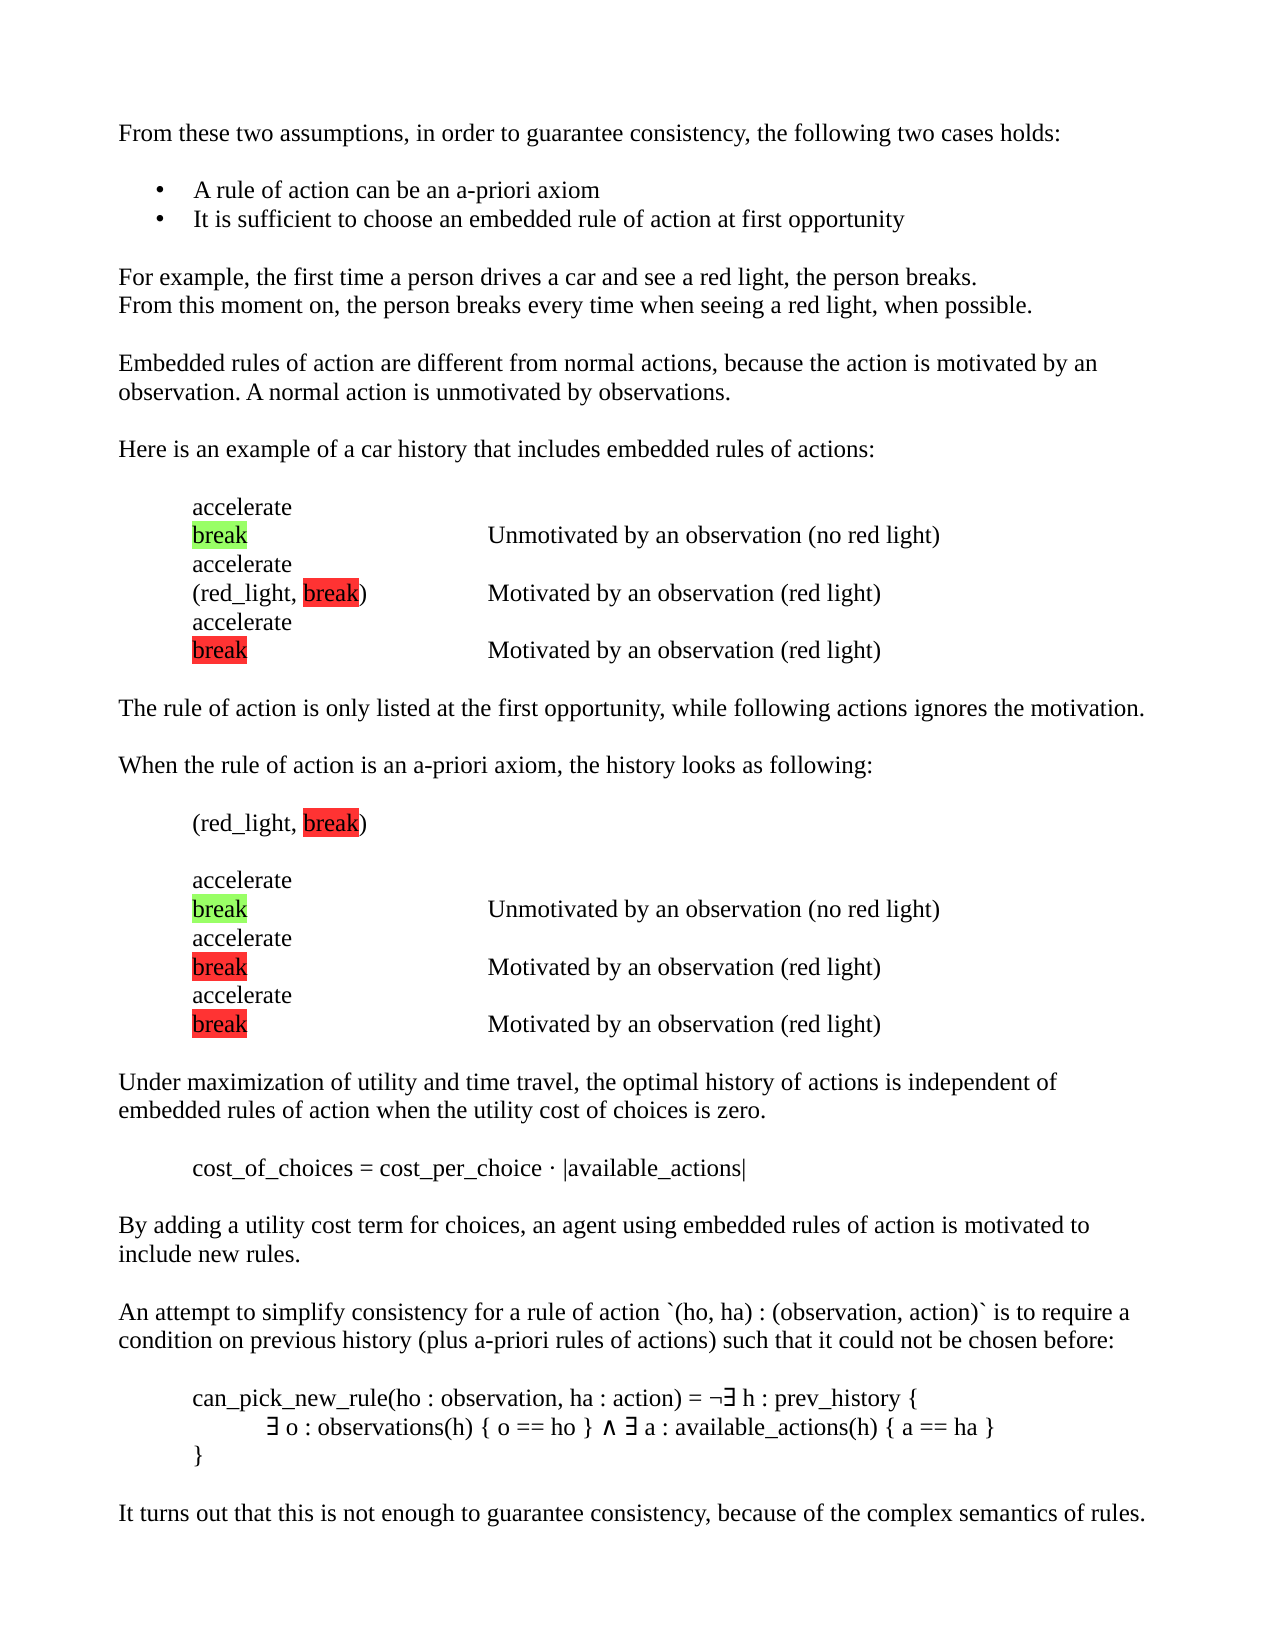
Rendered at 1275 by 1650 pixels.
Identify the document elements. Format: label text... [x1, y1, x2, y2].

text accelerate [118, 607, 1157, 636]
text accelerate [118, 866, 1157, 894]
text accelerate [118, 981, 1157, 1009]
text (red_light, break) [118, 808, 1157, 837]
text When the rule of action is an a-priori axiom, the history looks as following: [118, 751, 1157, 779]
text can_pick_new_rule(ho : observation, ha : action) = ¬∃ h : prev_history { [118, 1383, 1157, 1412]
list A rule of action can be an a-priori axiom [156, 176, 1157, 204]
text } [118, 1441, 1157, 1469]
text break Unmotivated by an observation (no red light) [118, 521, 1157, 549]
text break Motivated by an observation (red light) [118, 1009, 1157, 1038]
text Embedded rules of action are different from normal actions, because the action is motivated by an observation. A normal action is unmotivated by observations. [118, 348, 1157, 406]
text Under maximization of utility and time travel, the optimal history of actions is independent of embedded rules of action when the utility cost of choices is zero. [118, 1067, 1157, 1124]
text For example, the first time a person drives a car and see a red light, the person breaks. [118, 262, 1157, 291]
text break Motivated by an observation (red light) [118, 636, 1157, 664]
list It is sufficient to choose an embedded rule of action at first opportunity [156, 204, 1157, 233]
text Here is an example of a car history that includes embedded rules of actions: [118, 434, 1157, 463]
text (red_light, break) Motivated by an observation (red light) [118, 578, 1157, 607]
text It turns out that this is not enough to guarantee consistency, because of the complex semantics of rules. [118, 1498, 1157, 1527]
text An attempt to simplify consistency for a rule of action `(ho, ha) : (observation, action)` is to require a condition on previous history (plus a-priori rules of actions) such that it could not be chosen before: [118, 1297, 1157, 1354]
text accelerate [118, 923, 1157, 952]
text From these two assumptions, in order to guarantee consistency, the following two cases holds: [118, 118, 1157, 147]
text accelerate [118, 549, 1157, 578]
text accelerate [118, 492, 1157, 521]
text By adding a utility cost term for choices, an agent using embedded rules of action is motivated to include new rules. [118, 1211, 1157, 1268]
text From this moment on, the person breaks every time when seeing a red light, when possible. [118, 291, 1157, 319]
text break Unmotivated by an observation (no red light) [118, 894, 1157, 923]
text cost_of_choices = cost_per_choice · |available_actions| [118, 1153, 1157, 1182]
text ∃ o : observations(h) { o == ho } ∧ ∃ a : available_actions(h) { a == ha } [118, 1412, 1157, 1441]
text The rule of action is only listed at the first opportunity, while following actions ignores the motivation. [118, 693, 1157, 722]
text break Motivated by an observation (red light) [118, 952, 1157, 981]
